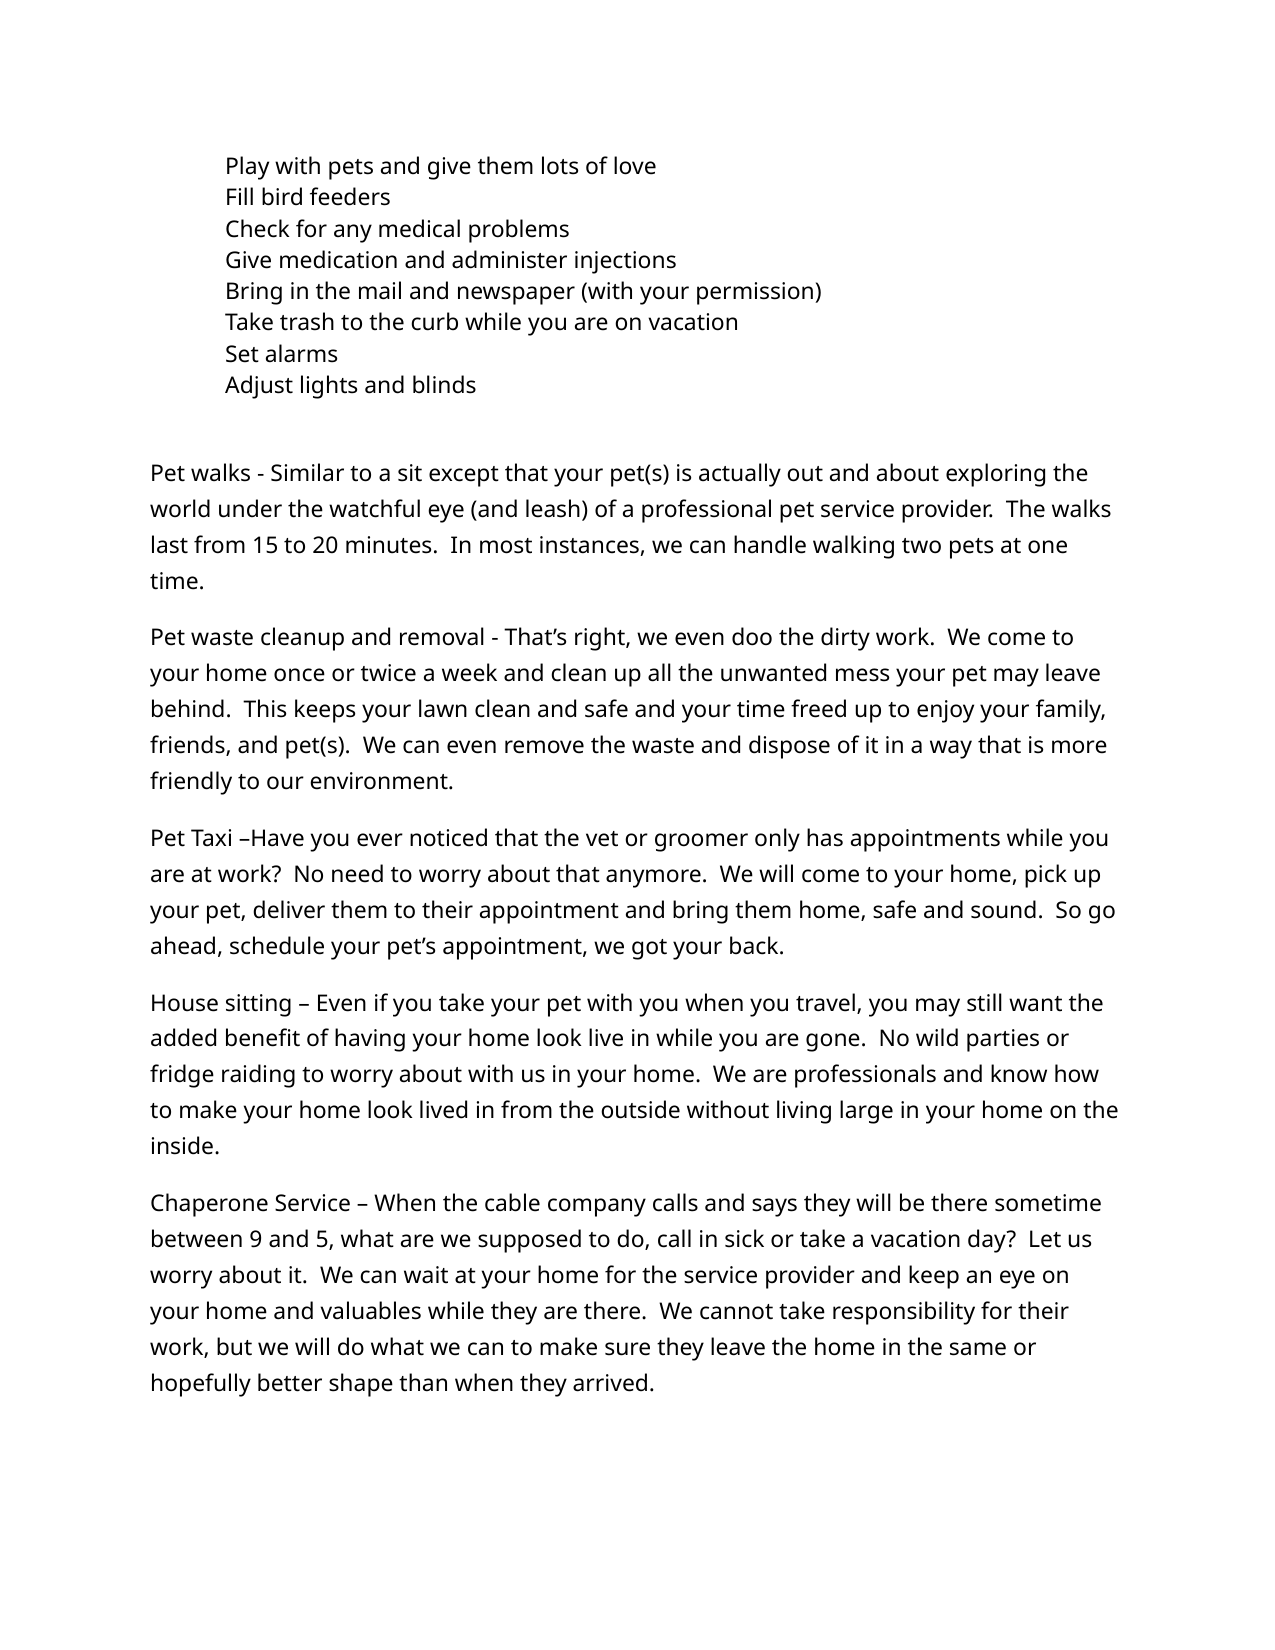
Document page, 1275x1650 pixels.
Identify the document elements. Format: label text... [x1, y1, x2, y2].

text Play with pets and give them lots of love [150, 150, 1125, 181]
text House sitting – Even if you take your pet with you when you travel, you may still want the added benefit of having your home look live in while you are gone. No wild parties or fridge raiding to worry about with us in your home. We are professionals and know how to make your home look lived in from the outside without living large in your home on the inside. [150, 986, 1125, 1161]
text Pet waste cleanup and removal - That’s right, we even doo the dirty work. We come to your home once or twice a week and clean up all the unwanted mess your pet may leave behind. This keeps your lawn clean and safe and your time freed up to enjoy your family, friends, and pet(s). We can even remove the waste and dispose of it in a way that is more friendly to our environment. [150, 621, 1125, 796]
text Pet walks - Similar to a sit except that your pet(s) is actually out and about exploring the world under the watchful eye (and leash) of a professional pet service provider. The walks last from 15 to 20 minutes. In most instances, we can handle walking two pets at one time. [150, 457, 1125, 596]
text Chaperone Service – When the cable company calls and says they will be there sometime between 9 and 5, what are we supposed to do, call in sick or take a vacation day? Let us worry about it. We can wait at your home for the service provider and keep an eye on your home and valuables while they are there. We cannot take responsibility for their work, but we will do what we can to make sure they leave the home in the same or hopefully better shape than when they arrived. [150, 1187, 1125, 1398]
text Take trash to the curb while you are on vacation [150, 306, 1125, 337]
text Adjust lights and blinds [150, 369, 1125, 400]
text Fill bird feeders [150, 181, 1125, 212]
text Bring in the mail and newspaper (with your permission) [150, 275, 1125, 306]
text Pet Taxi –Have you ever noticed that the vet or groomer only has appointments while you are at work? No need to worry about that anymore. We will come to your home, pick up your pet, deliver them to their appointment and bring them home, safe and sound. So go ahead, schedule your pet’s appointment, we got your back. [150, 822, 1125, 961]
text Give medication and administer injections [150, 244, 1125, 275]
text Set alarms [150, 337, 1125, 369]
text Check for any medical problems [150, 212, 1125, 244]
